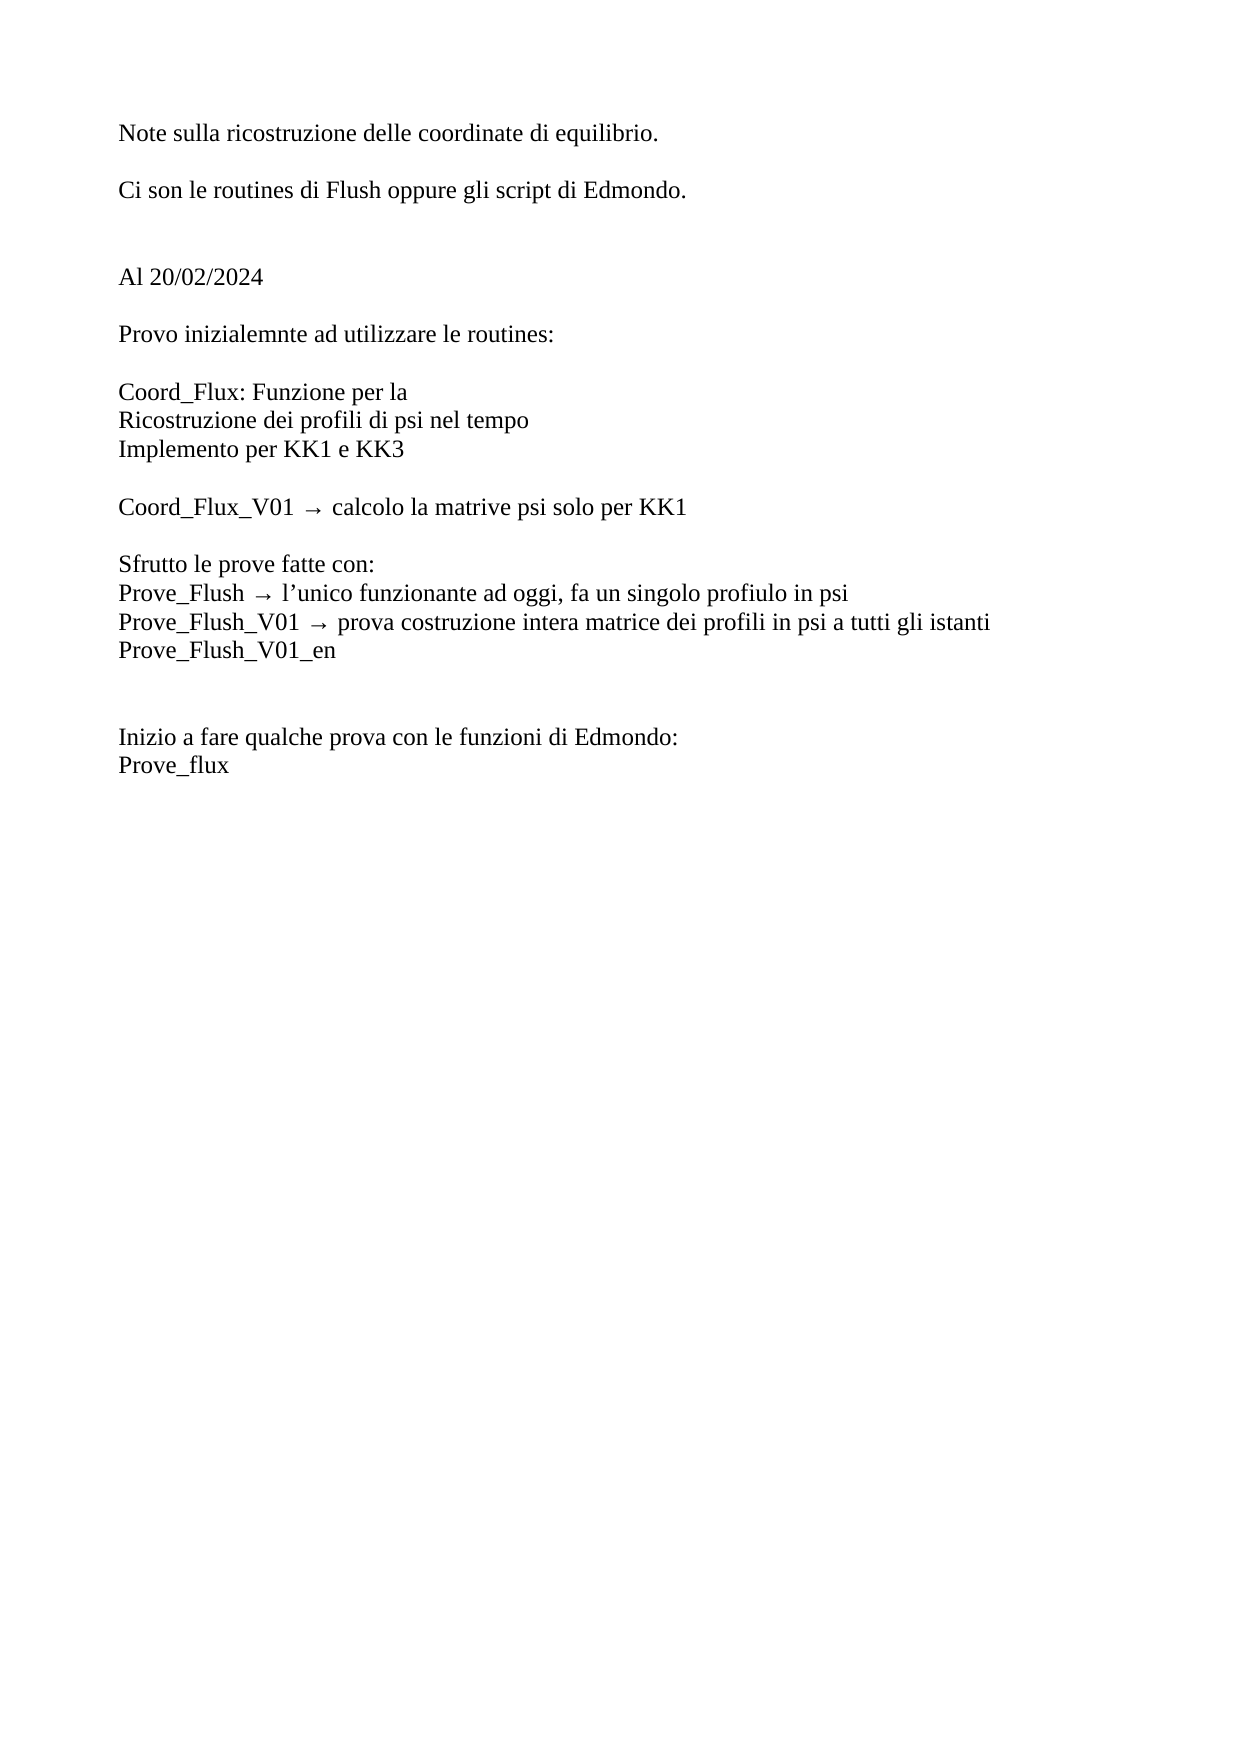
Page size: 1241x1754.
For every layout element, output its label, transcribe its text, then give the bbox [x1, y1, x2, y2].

text Prove_Flush_V01_en [118, 636, 1122, 664]
text Prove_Flush_V01 → prova costruzione intera matrice dei profili in psi a tutti gli istanti [118, 607, 1122, 636]
text Implemento per KK1 e KK3 [118, 434, 1122, 463]
text Note sulla ricostruzione delle coordinate di equilibrio. [118, 118, 1122, 147]
text Coord_Flux: Funzione per la [118, 377, 1122, 406]
text Coord_Flux_V01 → calcolo la matrive psi solo per KK1 [118, 492, 1122, 521]
text Prove_flux [118, 751, 1122, 779]
text Ricostruzione dei profili di psi nel tempo [118, 406, 1122, 434]
text Sfrutto le prove fatte con: [118, 549, 1122, 578]
text Al 20/02/2024 [118, 262, 1122, 291]
text Inizio a fare qualche prova con le funzioni di Edmondo: [118, 722, 1122, 751]
text Provo inizialemnte ad utilizzare le routines: [118, 319, 1122, 348]
text Ci son le routines di Flush oppure gli script di Edmondo. [118, 176, 1122, 204]
text Prove_Flush → l’unico funzionante ad oggi, fa un singolo profiulo in psi [118, 578, 1122, 607]
